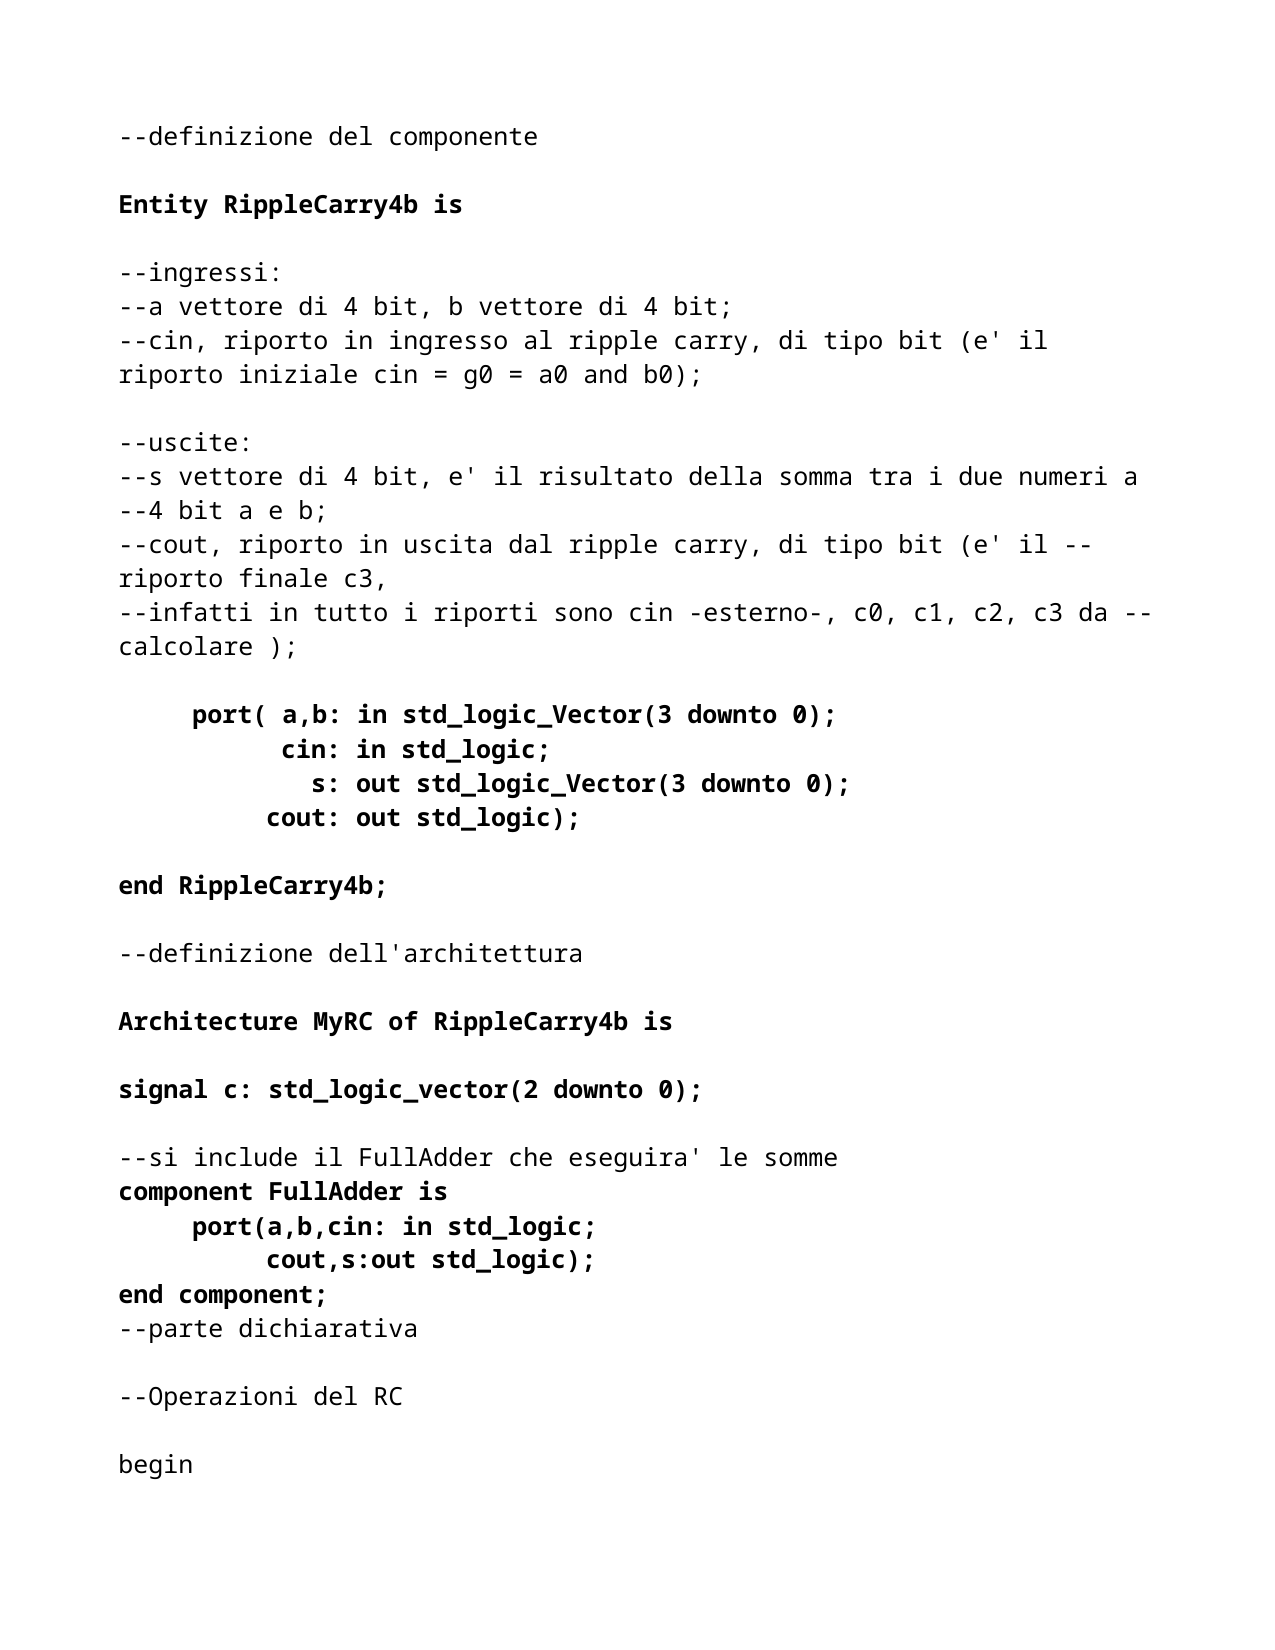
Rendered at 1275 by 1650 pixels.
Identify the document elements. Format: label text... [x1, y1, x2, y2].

text --parte dichiarativa [118, 1310, 1157, 1344]
text --uscite: [118, 425, 1157, 459]
text signal c: std_logic_vector(2 downto 0); [118, 1072, 1157, 1106]
text s: out std_logic_Vector(3 downto 0); [118, 765, 1157, 799]
text --infatti in tutto i riporti sono cin -esterno-, c0, c1, c2, c3 da --calcolare ); [118, 595, 1157, 663]
text --cout, riporto in uscita dal ripple carry, di tipo bit (e' il --riporto finale c3, [118, 527, 1157, 595]
text --definizione del componente [118, 118, 1157, 152]
text --si include il FullAdder che eseguira' le somme [118, 1140, 1157, 1174]
text end RippleCarry4b; [118, 867, 1157, 902]
text cout,s:out std_logic); [118, 1242, 1157, 1276]
text cout: out std_logic); [118, 799, 1157, 833]
text port( a,b: in std_logic_Vector(3 downto 0); [118, 697, 1157, 731]
text --definizione dell'architettura [118, 936, 1157, 970]
text component FullAdder is [118, 1174, 1157, 1208]
text --s vettore di 4 bit, e' il risultato della somma tra i due numeri a --4 bit a e b; [118, 459, 1157, 527]
text Entity RippleCarry4b is [118, 186, 1157, 220]
text --cin, riporto in ingresso al ripple carry, di tipo bit (e' il riporto iniziale cin = g0 = a0 and b0); [118, 322, 1157, 391]
text end component; [118, 1276, 1157, 1310]
text begin [118, 1447, 1157, 1481]
text --ingressi: [118, 254, 1157, 288]
text --a vettore di 4 bit, b vettore di 4 bit; [118, 288, 1157, 322]
text --Operazioni del RC [118, 1378, 1157, 1412]
text Architecture MyRC of RippleCarry4b is [118, 1004, 1157, 1038]
text port(a,b,cin: in std_logic; [118, 1208, 1157, 1242]
text cin: in std_logic; [118, 731, 1157, 765]
